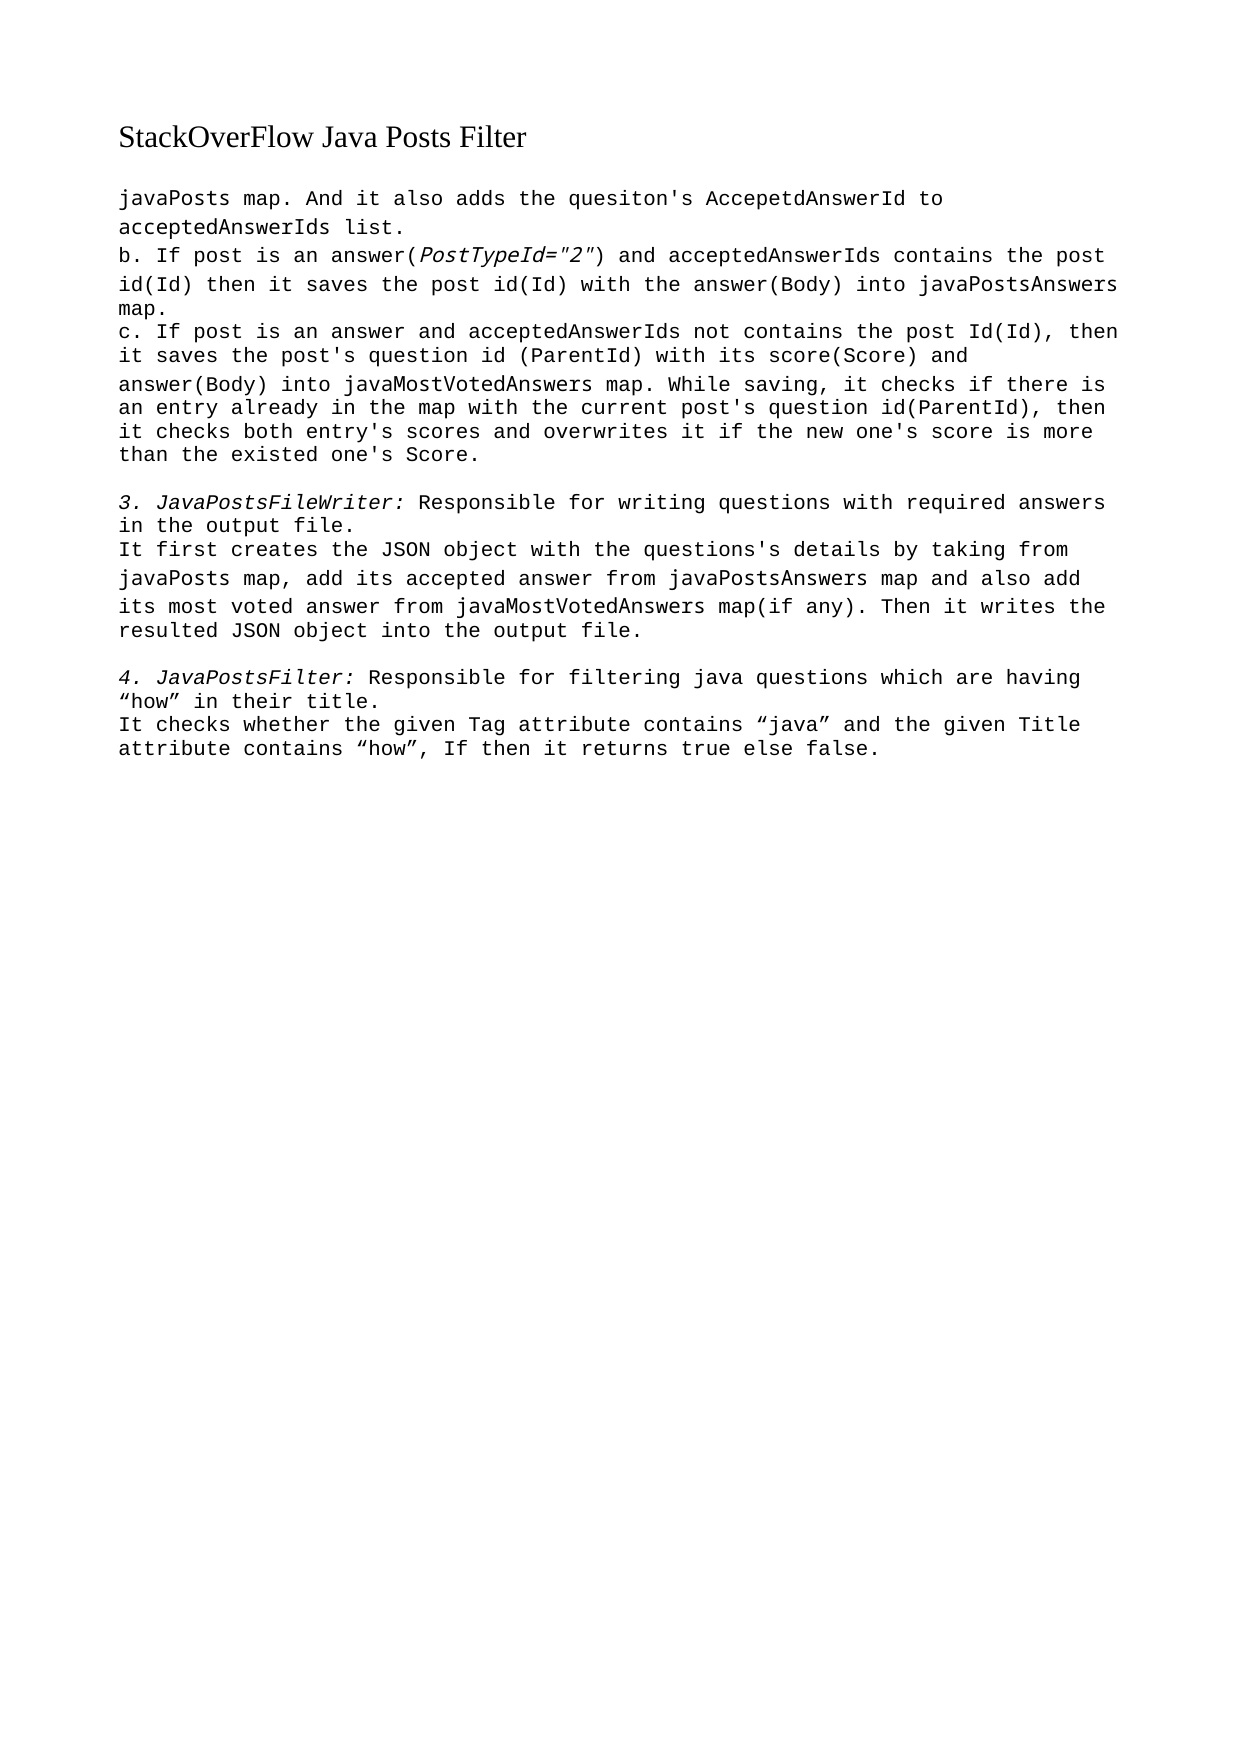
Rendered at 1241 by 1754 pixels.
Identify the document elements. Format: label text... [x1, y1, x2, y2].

text It checks whether the given Tag attribute contains “java” and the given Title attribute contains “how”, If then it returns true else false. [118, 714, 1122, 762]
text It first creates the JSON object with the questions's details by taking from javaPosts map, add its accepted answer from javaPostsAnswers map and also add its most voted answer from javaMostVotedAnswers map(if any). Then it writes the resulted JSON object into the output file. [118, 539, 1122, 643]
text b. If post is an answer(PostTypeId="2") and acceptedAnswerIds contains the post id(Id) then it saves the post id(Id) with the answer(Body) into javaPostsAnswers map. [118, 241, 1122, 321]
text 4. JavaPostsFilter: Responsible for filtering java questions which are having “how” in their title. [118, 667, 1122, 714]
text c. If post is an answer and acceptedAnswerIds not contains the post Id(Id), then it saves the post's question id (ParentId) with its score(Score) and answer(Body) into javaMostVotedAnswers map. While saving, it checks if there is an entry already in the map with the current post's question id(ParentId), then it checks both entry's scores and overwrites it if the new one's score is more than the existed one's Score. [118, 321, 1122, 468]
text javaPosts map. And it also adds the quesiton's AccepetdAnswerId to acceptedAnswerIds list. [118, 183, 1122, 241]
text 3. JavaPostsFileWriter: Responsible for writing questions with required answers in the output file. [118, 492, 1122, 539]
